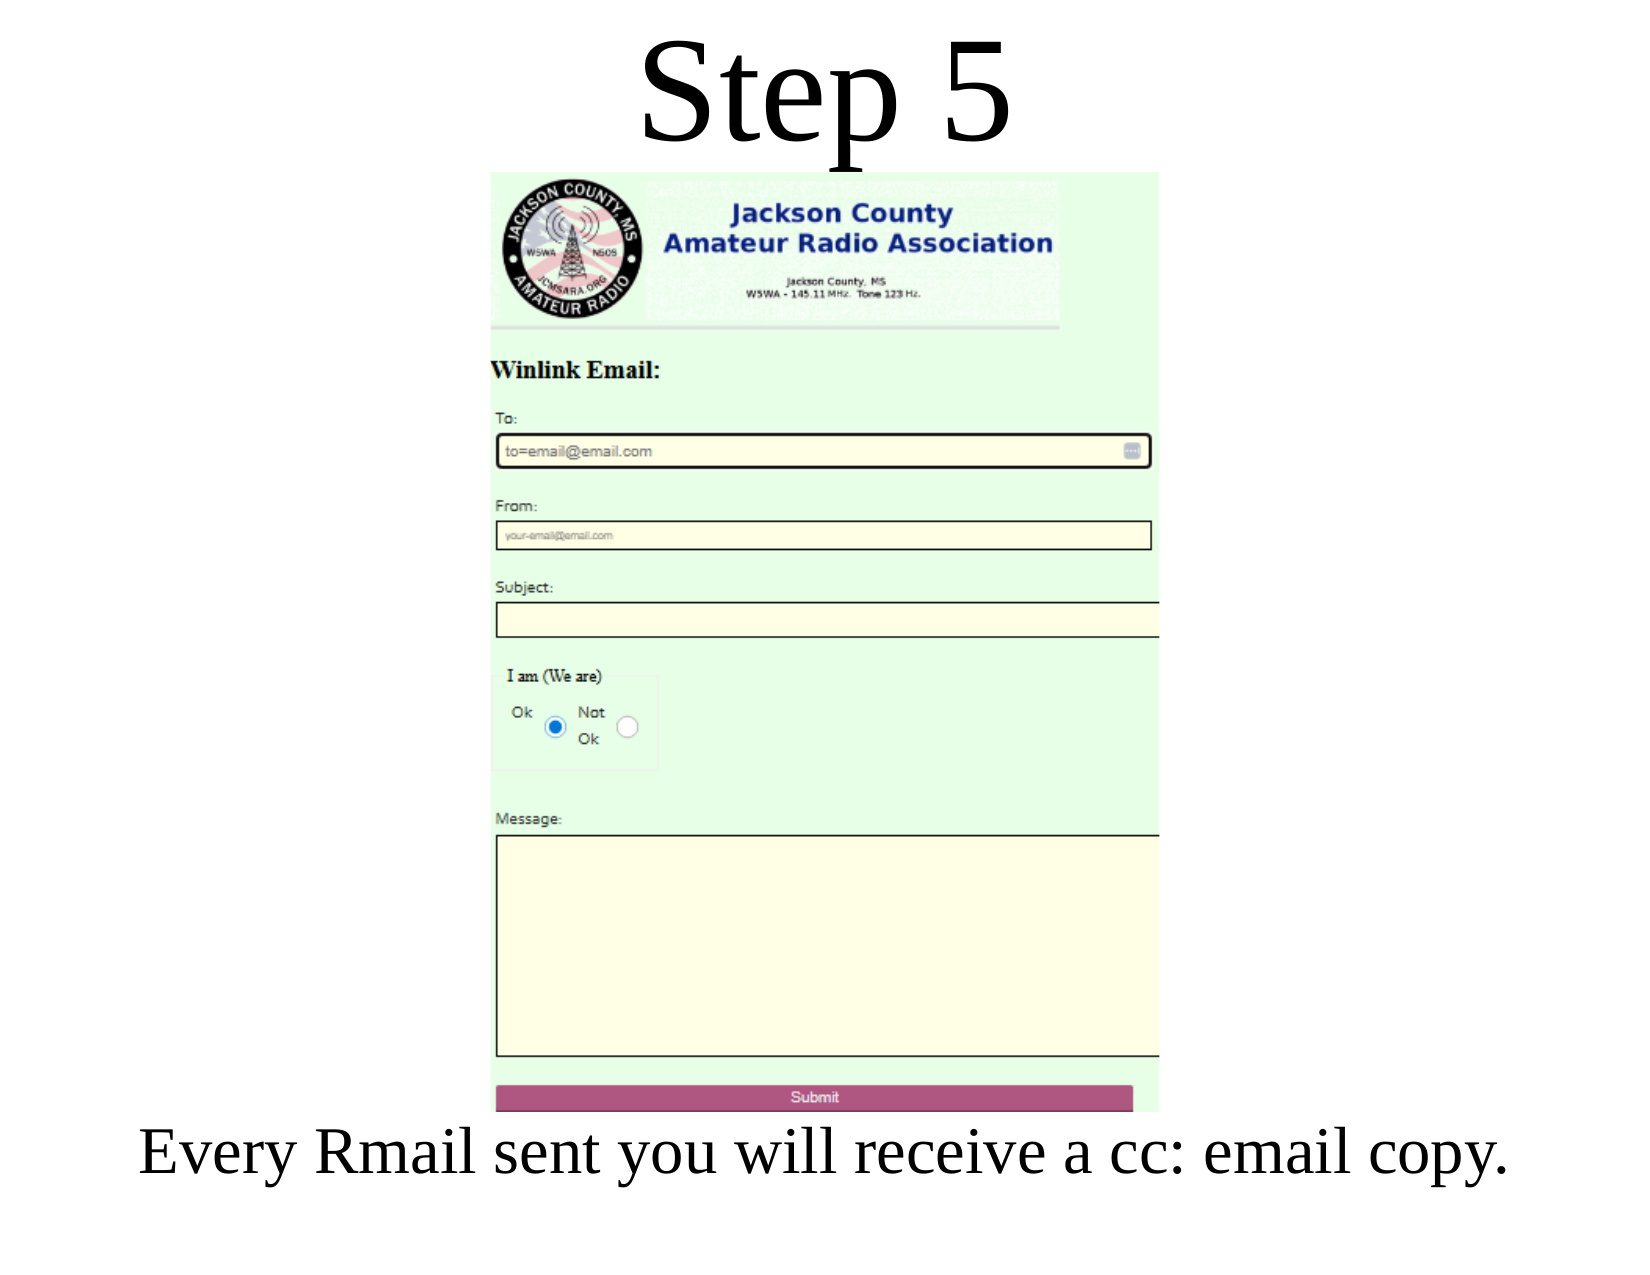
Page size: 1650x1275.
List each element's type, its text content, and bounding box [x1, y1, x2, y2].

text Step 5 [0, 0, 1650, 172]
picture [490, 172, 1160, 1112]
text Every Rmail sent you will receive a cc: email copy. [0, 1112, 1650, 1188]
